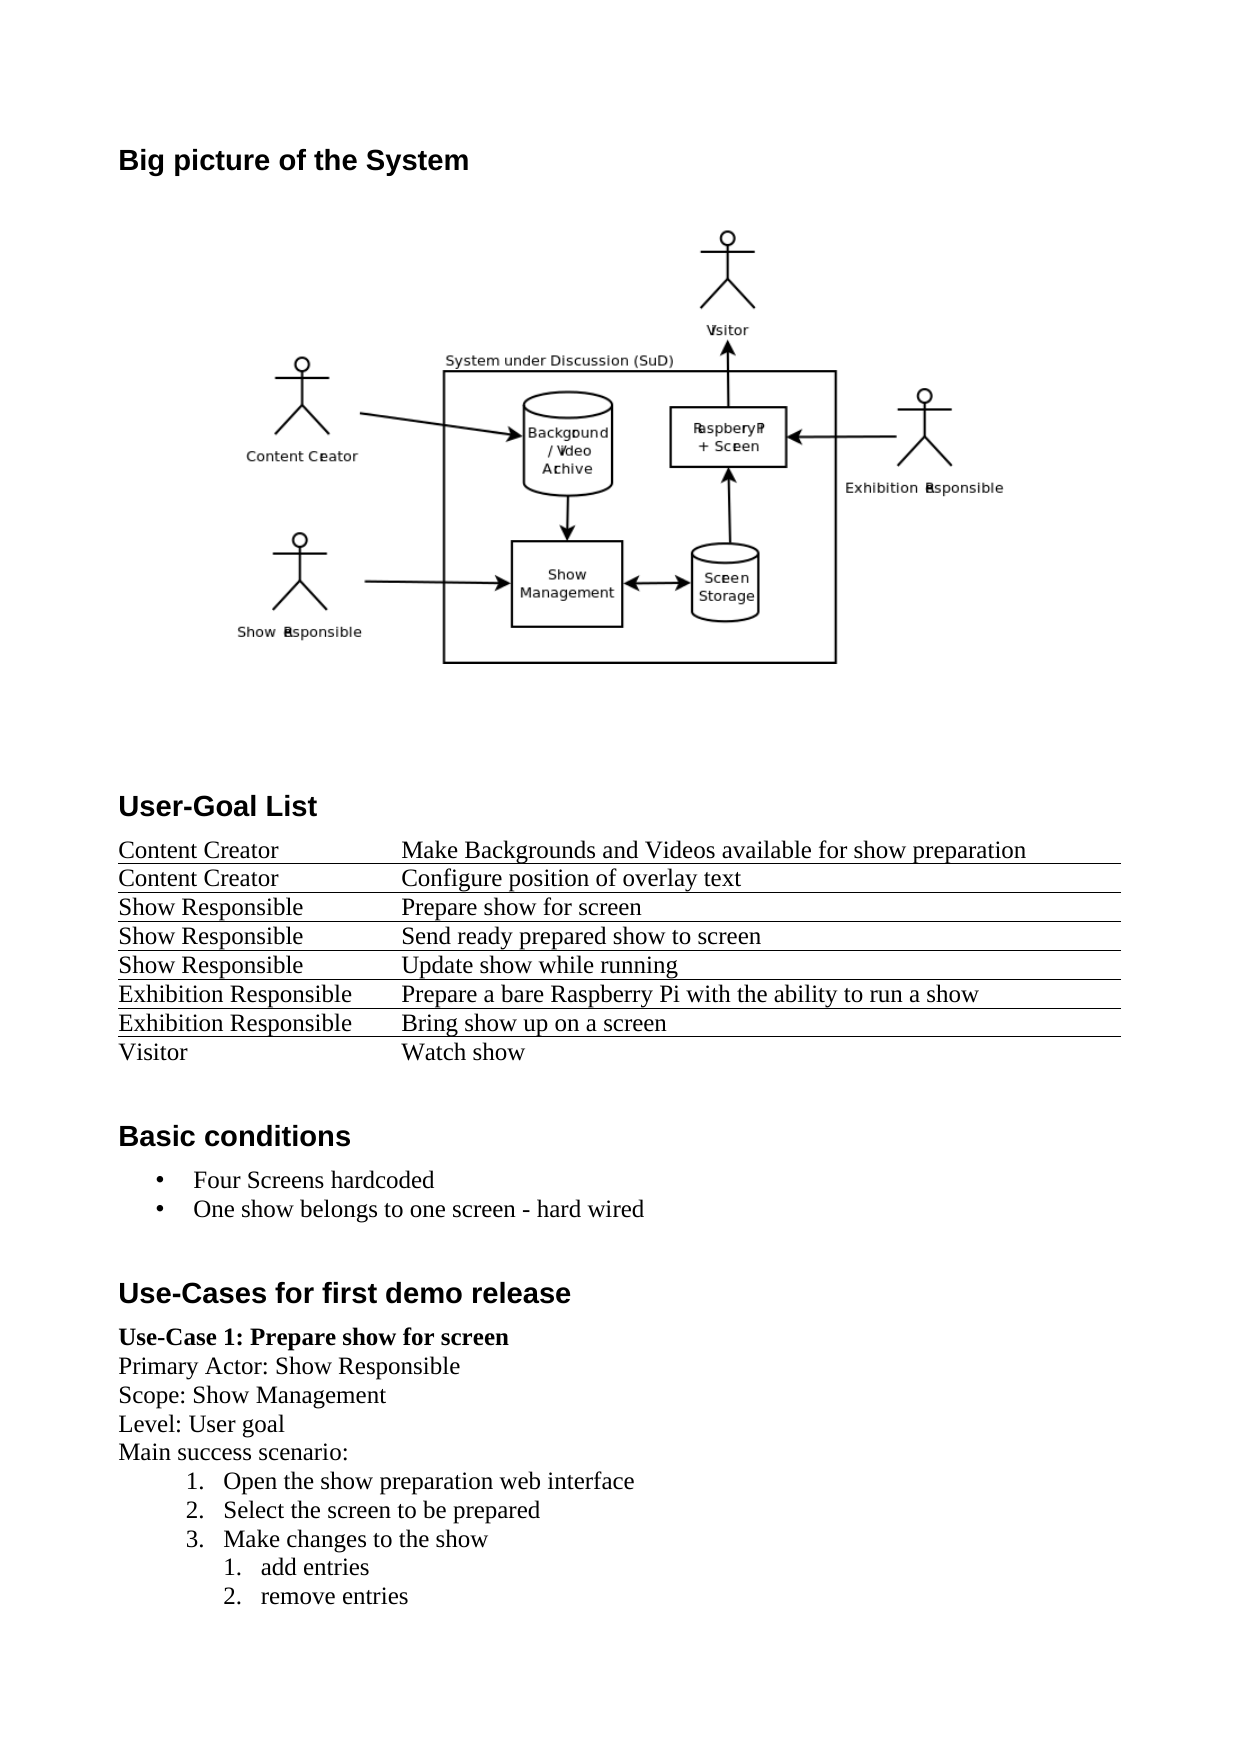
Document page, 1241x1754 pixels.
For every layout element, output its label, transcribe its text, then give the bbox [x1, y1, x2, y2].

list remove entries [223, 1581, 1122, 1610]
table_cell Send ready prepared show to screen [401, 922, 1121, 950]
table_cell Show Responsible [118, 893, 401, 921]
text Use-Case 1: Prepare show for screen [118, 1322, 1122, 1351]
list Open the show preparation web interface [186, 1466, 1122, 1495]
table_header Make Backgrounds and Videos available for show preparation [401, 835, 1121, 863]
text Primary Actor: Show Responsible [118, 1351, 1122, 1380]
table_cell Exhibition Responsible [118, 980, 401, 1008]
table_cell Watch show [401, 1037, 1121, 1065]
picture [236, 217, 1005, 664]
table_header Content Creator [118, 835, 401, 863]
table_cell Bring show up on a screen [401, 1009, 1121, 1036]
table_cell Visitor [118, 1037, 401, 1065]
table_cell Exhibition Responsible [118, 1009, 401, 1036]
table_cell Prepare a bare Raspberry Pi with the ability to run a show [401, 980, 1121, 1008]
list Make changes to the show [186, 1524, 1122, 1552]
text Main success scenario: [118, 1437, 1122, 1466]
list Select the screen to be prepared [186, 1495, 1122, 1524]
subtitle Basic conditions [118, 1119, 1122, 1153]
table_cell Update show while running [401, 951, 1121, 979]
list One show belongs to one screen - hard wired [156, 1194, 1122, 1223]
subtitle User-Goal List [118, 789, 1122, 822]
table_cell Prepare show for screen [401, 893, 1121, 921]
list add entries [223, 1552, 1122, 1581]
table_cell Content Creator [118, 864, 401, 892]
table_cell Configure position of overlay text [401, 864, 1121, 892]
table_cell Show Responsible [118, 951, 401, 979]
subtitle Big picture of the System [118, 143, 1122, 177]
text Scope: Show Management [118, 1380, 1122, 1409]
subtitle Use-Cases for first demo release [118, 1276, 1122, 1310]
table_cell Show Responsible [118, 922, 401, 950]
text Level: User goal [118, 1409, 1122, 1437]
list Four Screens hardcoded [156, 1165, 1122, 1194]
